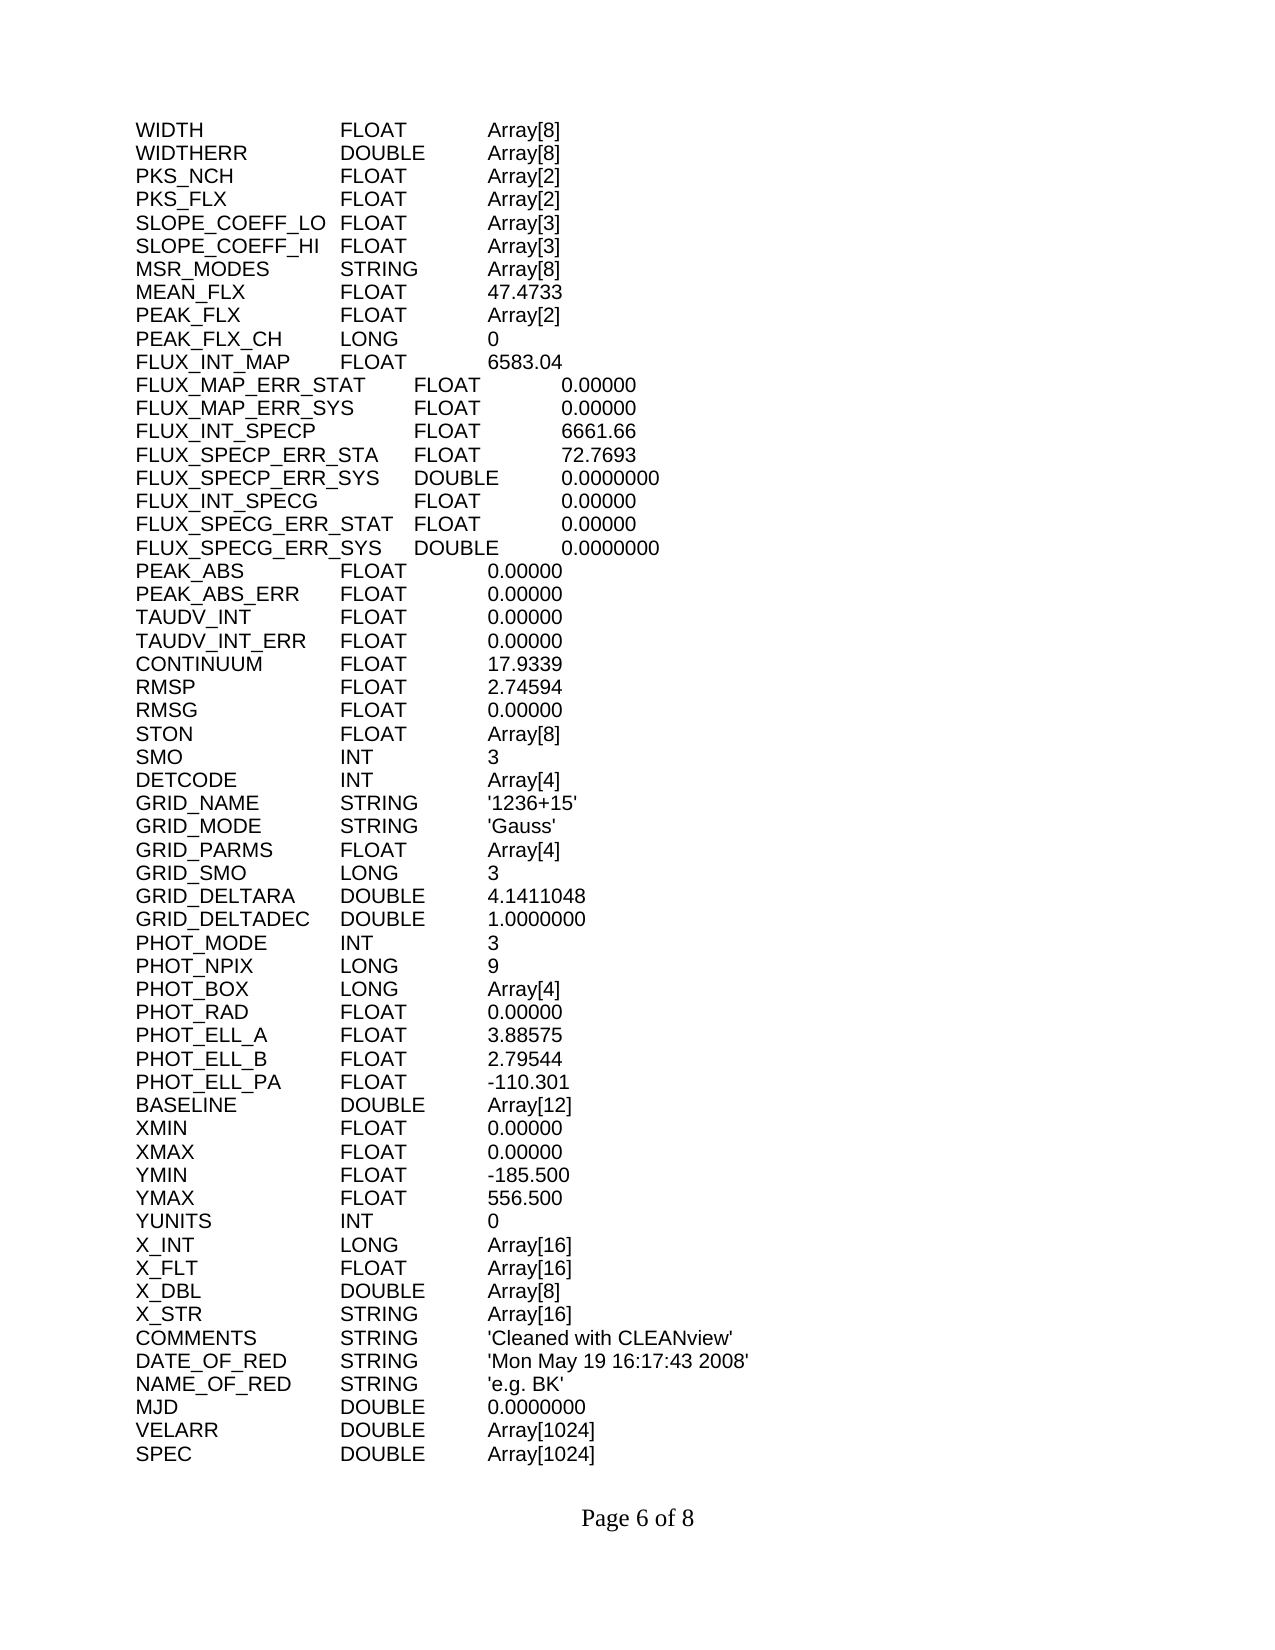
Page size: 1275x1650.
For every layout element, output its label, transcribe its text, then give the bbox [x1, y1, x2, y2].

text FLUX_MAP_ERR_STAT FLOAT 0.00000 [118, 374, 1157, 397]
text X_DBL DOUBLE Array[8] [118, 1279, 1157, 1303]
text PEAK_ABS_ERR FLOAT 0.00000 [118, 583, 1157, 606]
text YMIN FLOAT -185.500 [118, 1163, 1157, 1187]
text RMSP FLOAT 2.74594 [118, 676, 1157, 699]
text MEAN_FLX FLOAT 47.4733 [118, 281, 1157, 304]
text PEAK_ABS FLOAT 0.00000 [118, 559, 1157, 583]
text X_INT LONG Array[16] [118, 1233, 1157, 1256]
text PEAK_FLX FLOAT Array[2] [118, 304, 1157, 327]
text STON FLOAT Array[8] [118, 722, 1157, 745]
text DETCODE INT Array[4] [118, 768, 1157, 792]
text PHOT_ELL_PA FLOAT -110.301 [118, 1071, 1157, 1094]
text COMMENTS STRING 'Cleaned with CLEANview' [118, 1326, 1157, 1349]
text PHOT_ELL_A FLOAT 3.88575 [118, 1024, 1157, 1047]
text GRID_NAME STRING '1236+15' [118, 792, 1157, 815]
text VELARR DOUBLE Array[1024] [118, 1419, 1157, 1442]
text YMAX FLOAT 556.500 [118, 1187, 1157, 1210]
text DATE_OF_RED STRING 'Mon May 19 16:17:43 2008' [118, 1349, 1157, 1372]
text XMAX FLOAT 0.00000 [118, 1140, 1157, 1163]
text MSR_MODES STRING Array[8] [118, 257, 1157, 281]
text TAUDV_INT_ERR FLOAT 0.00000 [118, 629, 1157, 652]
text PKS_FLX FLOAT Array[2] [118, 188, 1157, 211]
text PHOT_ELL_B FLOAT 2.79544 [118, 1047, 1157, 1071]
text FLUX_MAP_ERR_SYS FLOAT 0.00000 [118, 397, 1157, 420]
text PHOT_MODE INT 3 [118, 931, 1157, 954]
text FLUX_INT_SPECP FLOAT 6661.66 [118, 420, 1157, 443]
text WIDTH FLOAT Array[8] [118, 118, 1157, 141]
text GRID_PARMS FLOAT Array[4] [118, 838, 1157, 861]
text PKS_NCH FLOAT Array[2] [118, 164, 1157, 188]
text FLUX_SPECP_ERR_STA FLOAT 72.7693 [118, 443, 1157, 467]
text PEAK_FLX_CH LONG 0 [118, 327, 1157, 350]
text WIDTHERR DOUBLE Array[8] [118, 141, 1157, 164]
text FLUX_SPECG_ERR_STAT FLOAT 0.00000 [118, 513, 1157, 536]
text SMO INT 3 [118, 745, 1157, 768]
text GRID_DELTADEC DOUBLE 1.0000000 [118, 908, 1157, 931]
text FLUX_SPECG_ERR_SYS DOUBLE 0.0000000 [118, 536, 1157, 559]
text GRID_MODE STRING 'Gauss' [118, 815, 1157, 838]
text PHOT_NPIX LONG 9 [118, 954, 1157, 978]
text GRID_DELTARA DOUBLE 4.1411048 [118, 885, 1157, 908]
text XMIN FLOAT 0.00000 [118, 1117, 1157, 1140]
text PHOT_BOX LONG Array[4] [118, 978, 1157, 1001]
text RMSG FLOAT 0.00000 [118, 699, 1157, 722]
text MJD DOUBLE 0.0000000 [118, 1396, 1157, 1419]
text NAME_OF_RED STRING 'e.g. BK' [118, 1372, 1157, 1396]
text GRID_SMO LONG 3 [118, 861, 1157, 885]
text CONTINUUM FLOAT 17.9339 [118, 652, 1157, 676]
text FLUX_SPECP_ERR_SYS DOUBLE 0.0000000 [118, 467, 1157, 490]
text SLOPE_COEFF_LO FLOAT Array[3] [118, 211, 1157, 234]
text YUNITS INT 0 [118, 1210, 1157, 1233]
text SLOPE_COEFF_HI FLOAT Array[3] [118, 234, 1157, 257]
text PHOT_RAD FLOAT 0.00000 [118, 1001, 1157, 1024]
text SPEC DOUBLE Array[1024] [118, 1442, 1157, 1465]
text TAUDV_INT FLOAT 0.00000 [118, 606, 1157, 629]
text X_FLT FLOAT Array[16] [118, 1256, 1157, 1279]
text BASELINE DOUBLE Array[12] [118, 1094, 1157, 1117]
text X_STR STRING Array[16] [118, 1303, 1157, 1326]
text FLUX_INT_SPECG FLOAT 0.00000 [118, 490, 1157, 513]
text FLUX_INT_MAP FLOAT 6583.04 [118, 350, 1157, 374]
